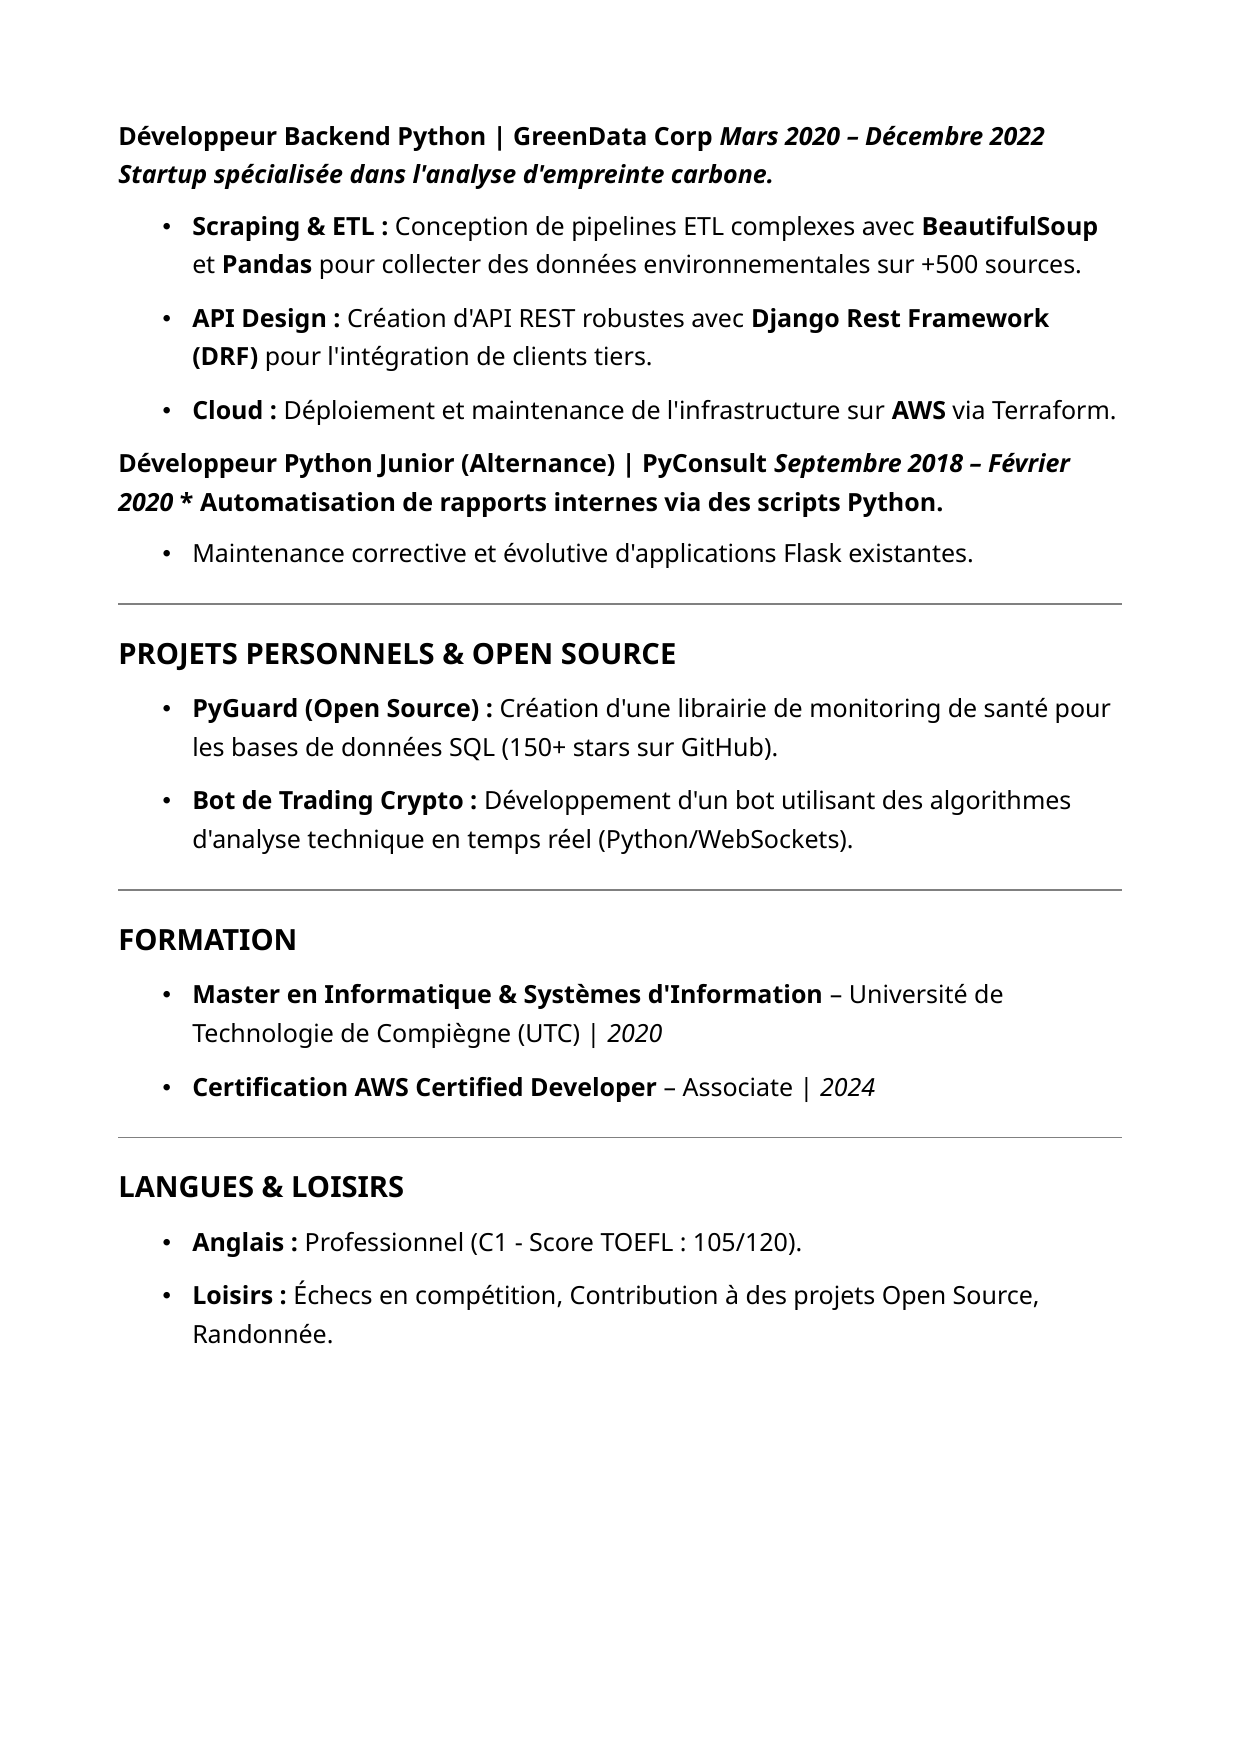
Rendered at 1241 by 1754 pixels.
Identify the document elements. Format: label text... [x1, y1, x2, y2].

list Certification AWS Certified Developer – Associate | 2024 [162, 1069, 1122, 1103]
list Anglais : Professionnel (C1 - Score TOEFL : 105/120). [162, 1224, 1122, 1258]
subtitle PROJETS PERSONNELS & OPEN SOURCE [118, 633, 1122, 673]
subtitle LANGUES & LOISIRS [118, 1167, 1122, 1206]
subtitle Développeur Backend Python | GreenData Corp Mars 2020 – Décembre 2022 Startup spécialisée dans l'analyse d'empreinte carbone. [118, 118, 1122, 191]
list Master en Informatique & Systèmes d'Information – Université de Technologie de Compiègne (UTC) | 2020 [162, 977, 1122, 1050]
list Bot de Trading Crypto : Développement d'un bot utilisant des algorithmes d'analyse technique en temps réel (Python/WebSockets). [162, 783, 1122, 856]
list Scraping & ETL : Conception de pipelines ETL complexes avec BeautifulSoup et Pandas pour collecter des données environnementales sur +500 sources. [162, 208, 1122, 281]
list Cloud : Déploiement et maintenance de l'infrastructure sur AWS via Terraform. [162, 392, 1122, 426]
subtitle FORMATION [118, 919, 1122, 959]
subtitle Développeur Python Junior (Alternance) | PyConsult Septembre 2018 – Février 2020 * Automatisation de rapports internes via des scripts Python. [118, 446, 1122, 518]
list Maintenance corrective et évolutive d'applications Flask existantes. [162, 536, 1122, 570]
list API Design : Création d'API REST robustes avec Django Rest Framework (DRF) pour l'intégration de clients tiers. [162, 300, 1122, 373]
list PyGuard (Open Source) : Création d'une librairie de monitoring de santé pour les bases de données SQL (150+ stars sur GitHub). [162, 691, 1122, 764]
list Loisirs : Échecs en compétition, Contribution à des projets Open Source, Randonnée. [162, 1278, 1122, 1351]
